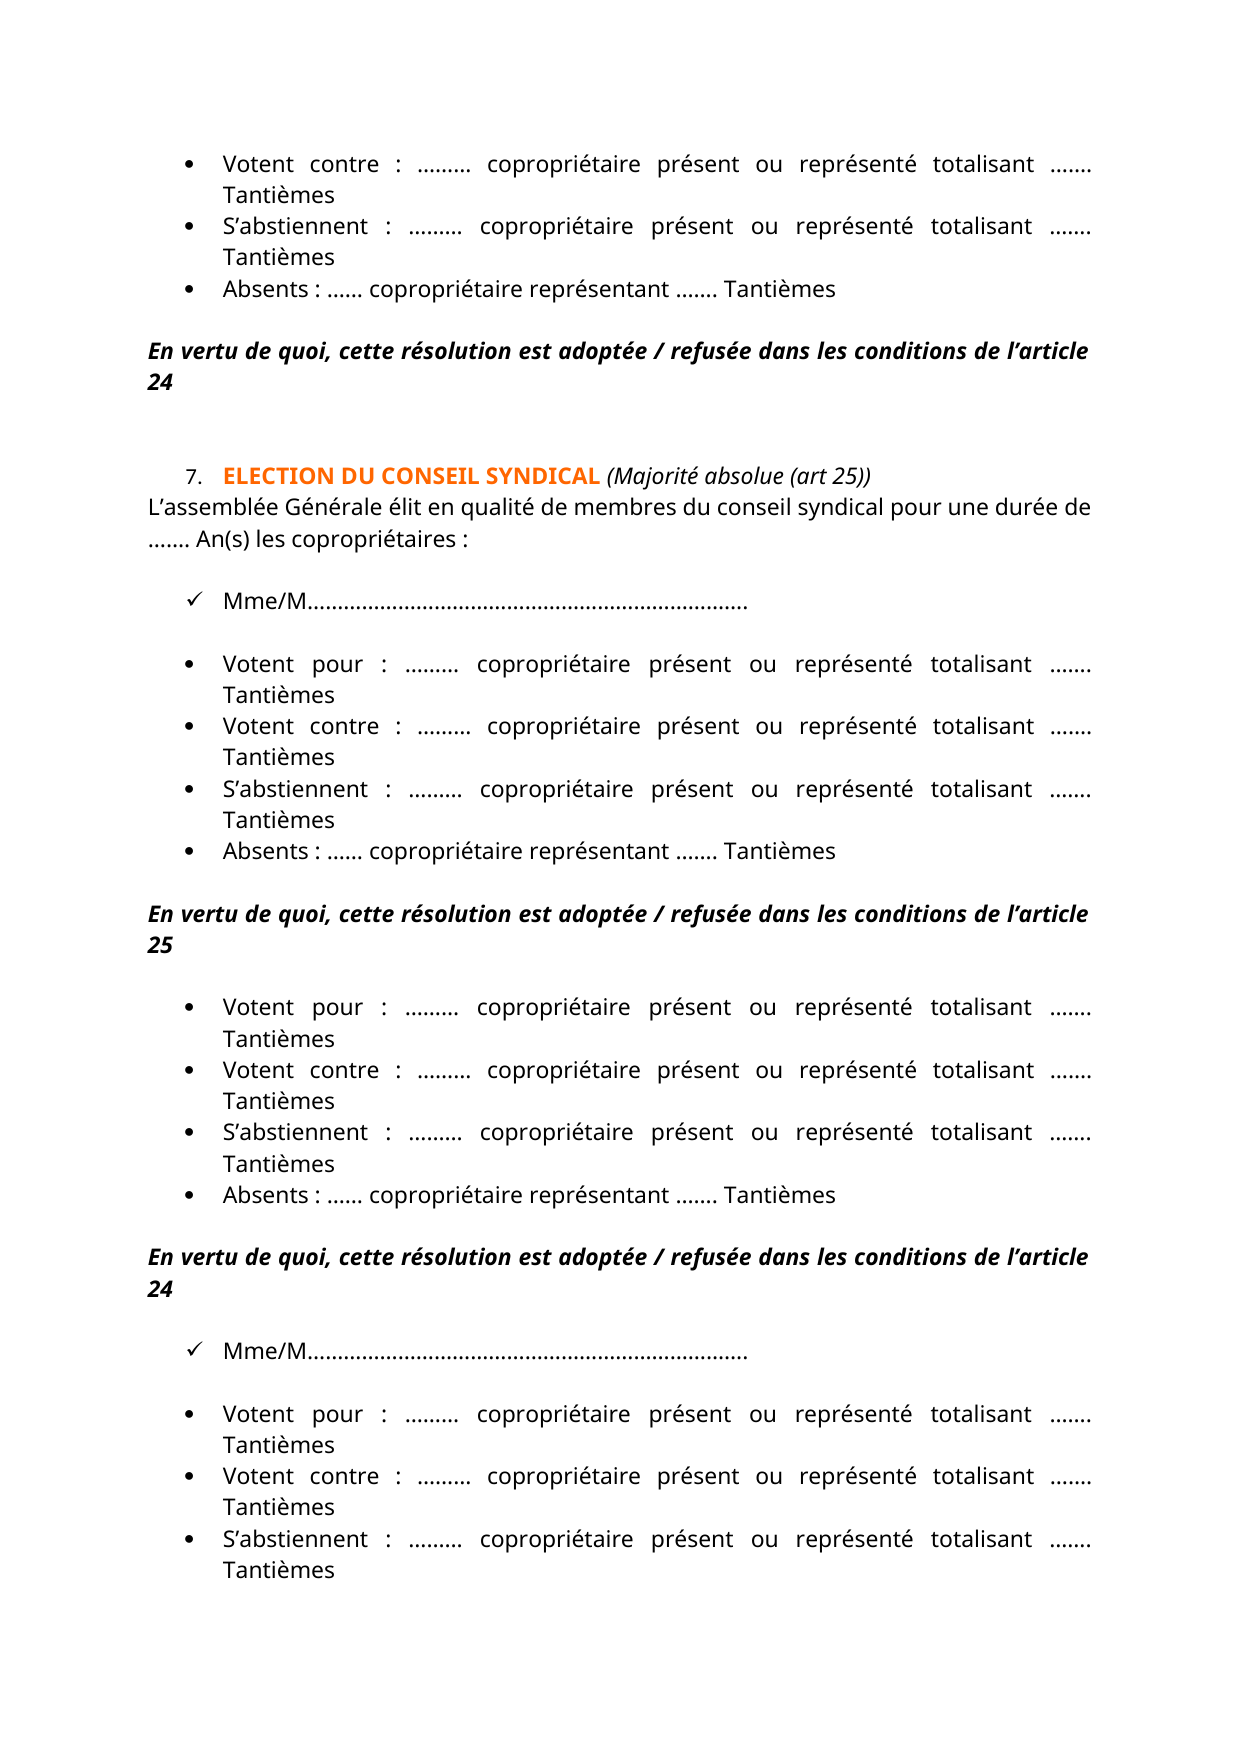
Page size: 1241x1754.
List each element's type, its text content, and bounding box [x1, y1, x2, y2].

text En vertu de quoi, cette résolution est adoptée / refusée dans les conditions de l’article 25 [148, 898, 1093, 960]
list ELECTION DU CONSEIL SYNDICAL (Majorité absolue (art 25)) [185, 460, 1093, 491]
list Votent pour : ……… copropriétaire présent ou représenté totalisant ……. Tantièmes [185, 648, 1093, 710]
list Mme/M………………………………………………………………. [185, 585, 1093, 616]
text L’assemblée Générale élit en qualité de membres du conseil syndical pour une durée de ……. An(s) les copropriétaires : [148, 491, 1093, 554]
list Votent pour : ……… copropriétaire présent ou représenté totalisant ……. Tantièmes [185, 1398, 1093, 1460]
list S’abstiennent : ……… copropriétaire présent ou représenté totalisant ……. Tantièmes [185, 1116, 1093, 1179]
list S’abstiennent : ……… copropriétaire présent ou représenté totalisant ……. Tantièmes [185, 210, 1093, 273]
list Votent contre : ……… copropriétaire présent ou représenté totalisant ……. Tantièmes [185, 1460, 1093, 1523]
list Votent contre : ……… copropriétaire présent ou représenté totalisant ……. Tantièmes [185, 710, 1093, 773]
text En vertu de quoi, cette résolution est adoptée / refusée dans les conditions de l’article 24 [148, 335, 1093, 398]
list S’abstiennent : ……… copropriétaire présent ou représenté totalisant ……. Tantièmes [185, 773, 1093, 835]
list Absents : …… copropriétaire représentant ……. Tantièmes [185, 273, 1093, 304]
text En vertu de quoi, cette résolution est adoptée / refusée dans les conditions de l’article 24 [148, 1241, 1093, 1304]
list Absents : …… copropriétaire représentant ……. Tantièmes [185, 1179, 1093, 1210]
list Votent contre : ……… copropriétaire présent ou représenté totalisant ……. Tantièmes [185, 148, 1093, 210]
list Mme/M………………………………………………………………. [185, 1335, 1093, 1366]
list Votent contre : ……… copropriétaire présent ou représenté totalisant ……. Tantièmes [185, 1054, 1093, 1116]
list Absents : …… copropriétaire représentant ……. Tantièmes [185, 835, 1093, 866]
list S’abstiennent : ……… copropriétaire présent ou représenté totalisant ……. Tantièmes [185, 1523, 1093, 1585]
list Votent pour : ……… copropriétaire présent ou représenté totalisant ……. Tantièmes [185, 991, 1093, 1054]
